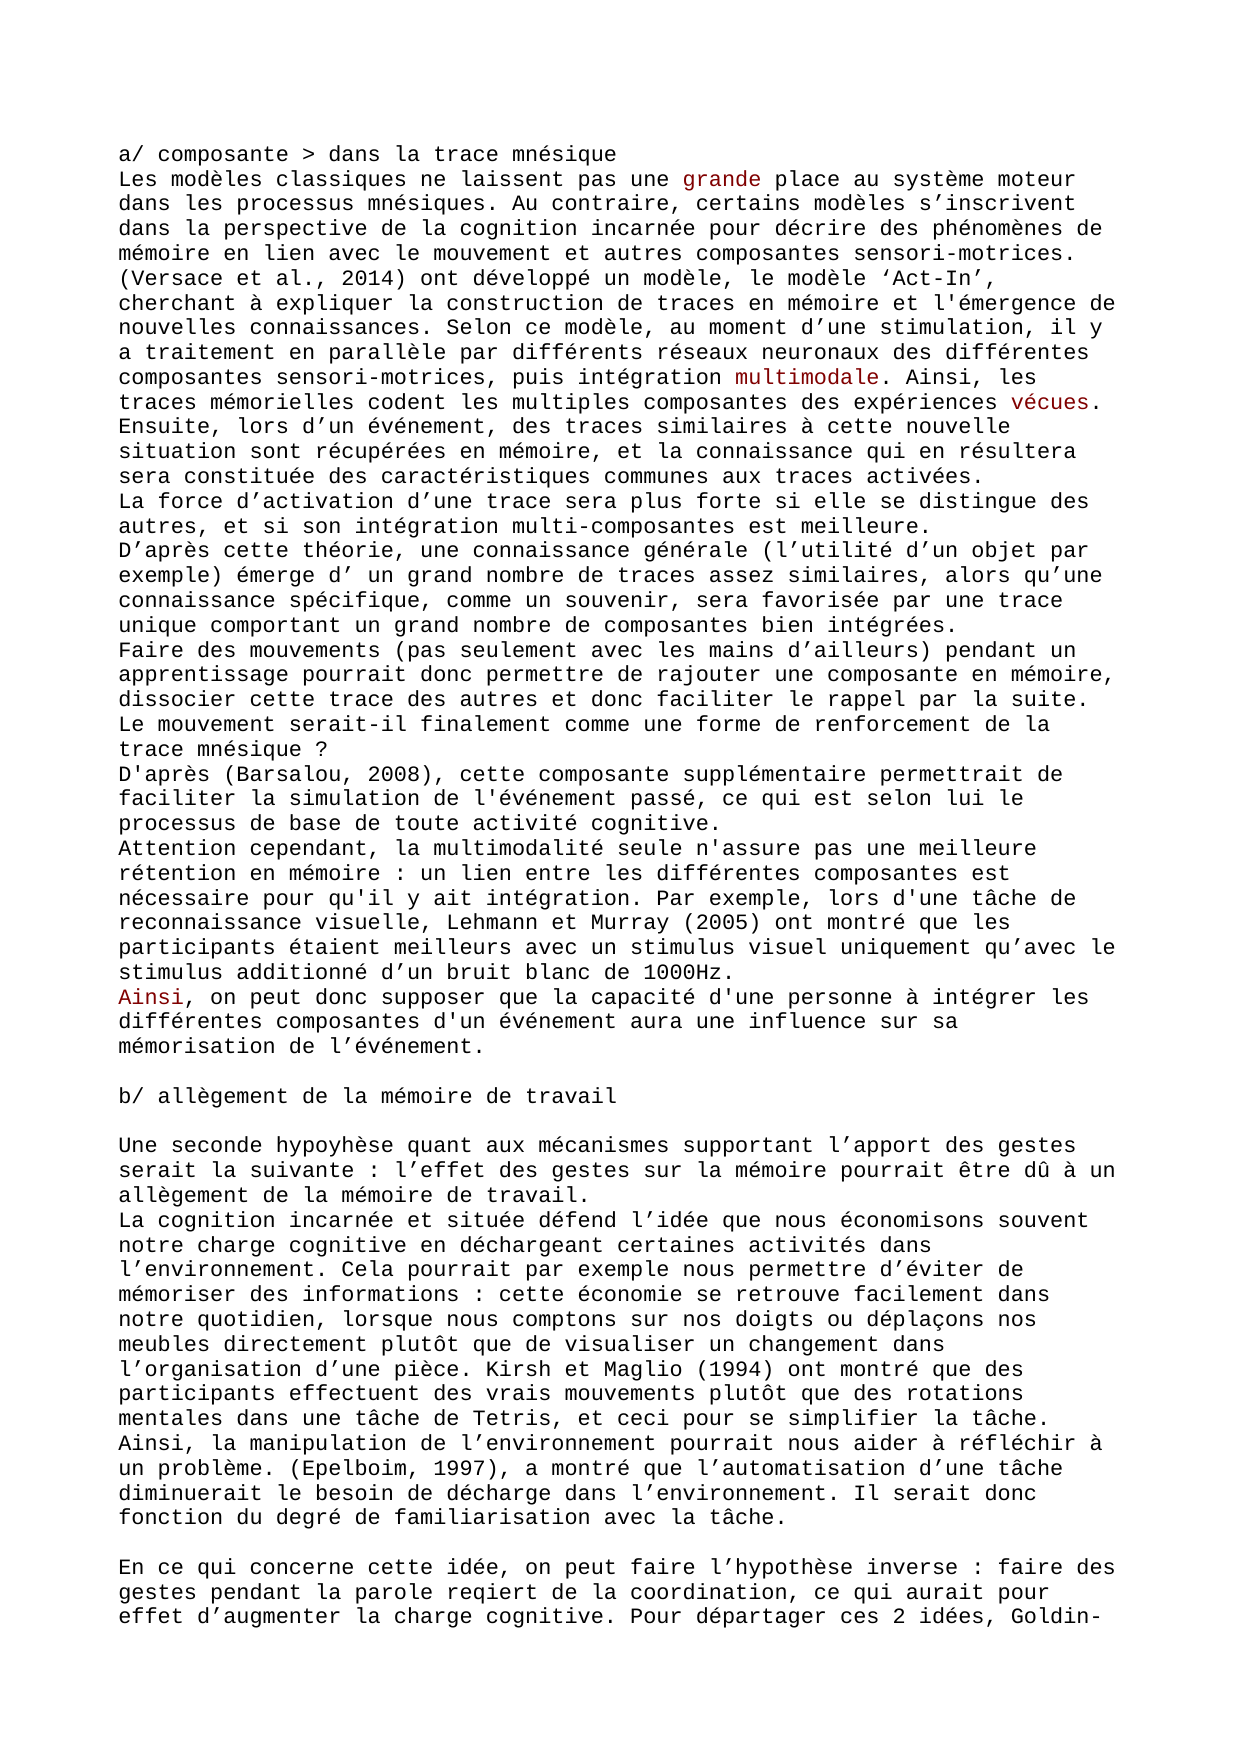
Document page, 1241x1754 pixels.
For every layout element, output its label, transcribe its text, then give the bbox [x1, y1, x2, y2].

text La cognition incarnée et située défend l’idée que nous économisons souvent notre charge cognitive en déchargeant certaines activités dans l’environnement. Cela pourrait par exemple nous permettre d’éviter de mémoriser des informations : cette économie se retrouve facilement dans notre quotidien, lorsque nous comptons sur nos doigts ou déplaçons nos meubles directement plutôt que de visualiser un changement dans l’organisation d’une pièce. Kirsh et Maglio (1994) ont montré que des participants effectuent des vrais mouvements plutôt que des rotations mentales dans une tâche de Tetris, et ceci pour se simplifier la tâche. Ainsi, la manipulation de l’environnement pourrait nous aider à réfléchir à un problème. (Epelboim, 1997), a montré que l’automatisation d’une tâche diminuerait le besoin de décharge dans l’environnement. Il serait donc fonction du degré de familiarisation avec la tâche. [118, 1209, 1122, 1531]
text Une seconde hypoyhèse quant aux mécanismes supportant l’apport des gestes serait la suivante : l’effet des gestes sur la mémoire pourrait être dû à un allègement de la mémoire de travail. [118, 1134, 1122, 1209]
text Attention cependant, la multimodalité seule n'assure pas une meilleure rétention en mémoire : un lien entre les différentes composantes est nécessaire pour qu'il y ait intégration. Par exemple, lors d'une tâche de reconnaissance visuelle, Lehmann et Murray (2005) ont montré que les participants étaient meilleurs avec un stimulus visuel uniquement qu’avec le stimulus additionné d’un bruit blanc de 1000Hz. [118, 837, 1122, 986]
text Faire des mouvements (pas seulement avec les mains d’ailleurs) pendant un apprentissage pourrait donc permettre de rajouter une composante en mémoire, dissocier cette trace des autres et donc faciliter le rappel par la suite. Le mouvement serait-il finalement comme une forme de renforcement de la trace mnésique ? [118, 639, 1122, 763]
text La force d’activation d’une trace sera plus forte si elle se distingue des autres, et si son intégration multi-composantes est meilleure. [118, 490, 1122, 539]
text b/ allègement de la mémoire de travail [118, 1085, 1122, 1110]
text D’après cette théorie, une connaissance générale (l’utilité d’un objet par exemple) émerge d’ un grand nombre de traces assez similaires, alors qu’une connaissance spécifique, comme un souvenir, sera favorisée par une trace unique comportant un grand nombre de composantes bien intégrées. [118, 539, 1122, 639]
text En ce qui concerne cette idée, on peut faire l’hypothèse inverse : faire des gestes pendant la parole reqiert de la coordination, ce qui aurait pour effet d’augmenter la charge cognitive. Pour départager ces 2 idées, Goldin- [118, 1556, 1122, 1630]
text Ainsi, on peut donc supposer que la capacité d'une personne à intégrer les différentes composantes d'un événement aura une influence sur sa mémorisation de l’événement. [118, 986, 1122, 1060]
text (Versace et al., 2014) ont développé un modèle, le modèle ‘Act-In’, cherchant à expliquer la construction de traces en mémoire et l'émergence de nouvelles connaissances. Selon ce modèle, au moment d’une stimulation, il y a traitement en parallèle par différents réseaux neuronaux des différentes composantes sensori-motrices, puis intégration multimodale. Ainsi, les traces mémorielles codent les multiples composantes des expériences vécues. [118, 267, 1122, 416]
text D'après (Barsalou, 2008), cette composante supplémentaire permettrait de faciliter la simulation de l'événement passé, ce qui est selon lui le processus de base de toute activité cognitive. [118, 763, 1122, 837]
text a/ composante > dans la trace mnésique [118, 143, 1122, 168]
text Les modèles classiques ne laissent pas une grande place au système moteur dans les processus mnésiques. Au contraire, certains modèles s’inscrivent dans la perspective de la cognition incarnée pour décrire des phénomènes de mémoire en lien avec le mouvement et autres composantes sensori-motrices. [118, 168, 1122, 267]
text Ensuite, lors d’un événement, des traces similaires à cette nouvelle situation sont récupérées en mémoire, et la connaissance qui en résultera sera constituée des caractéristiques communes aux traces activées. [118, 416, 1122, 490]
